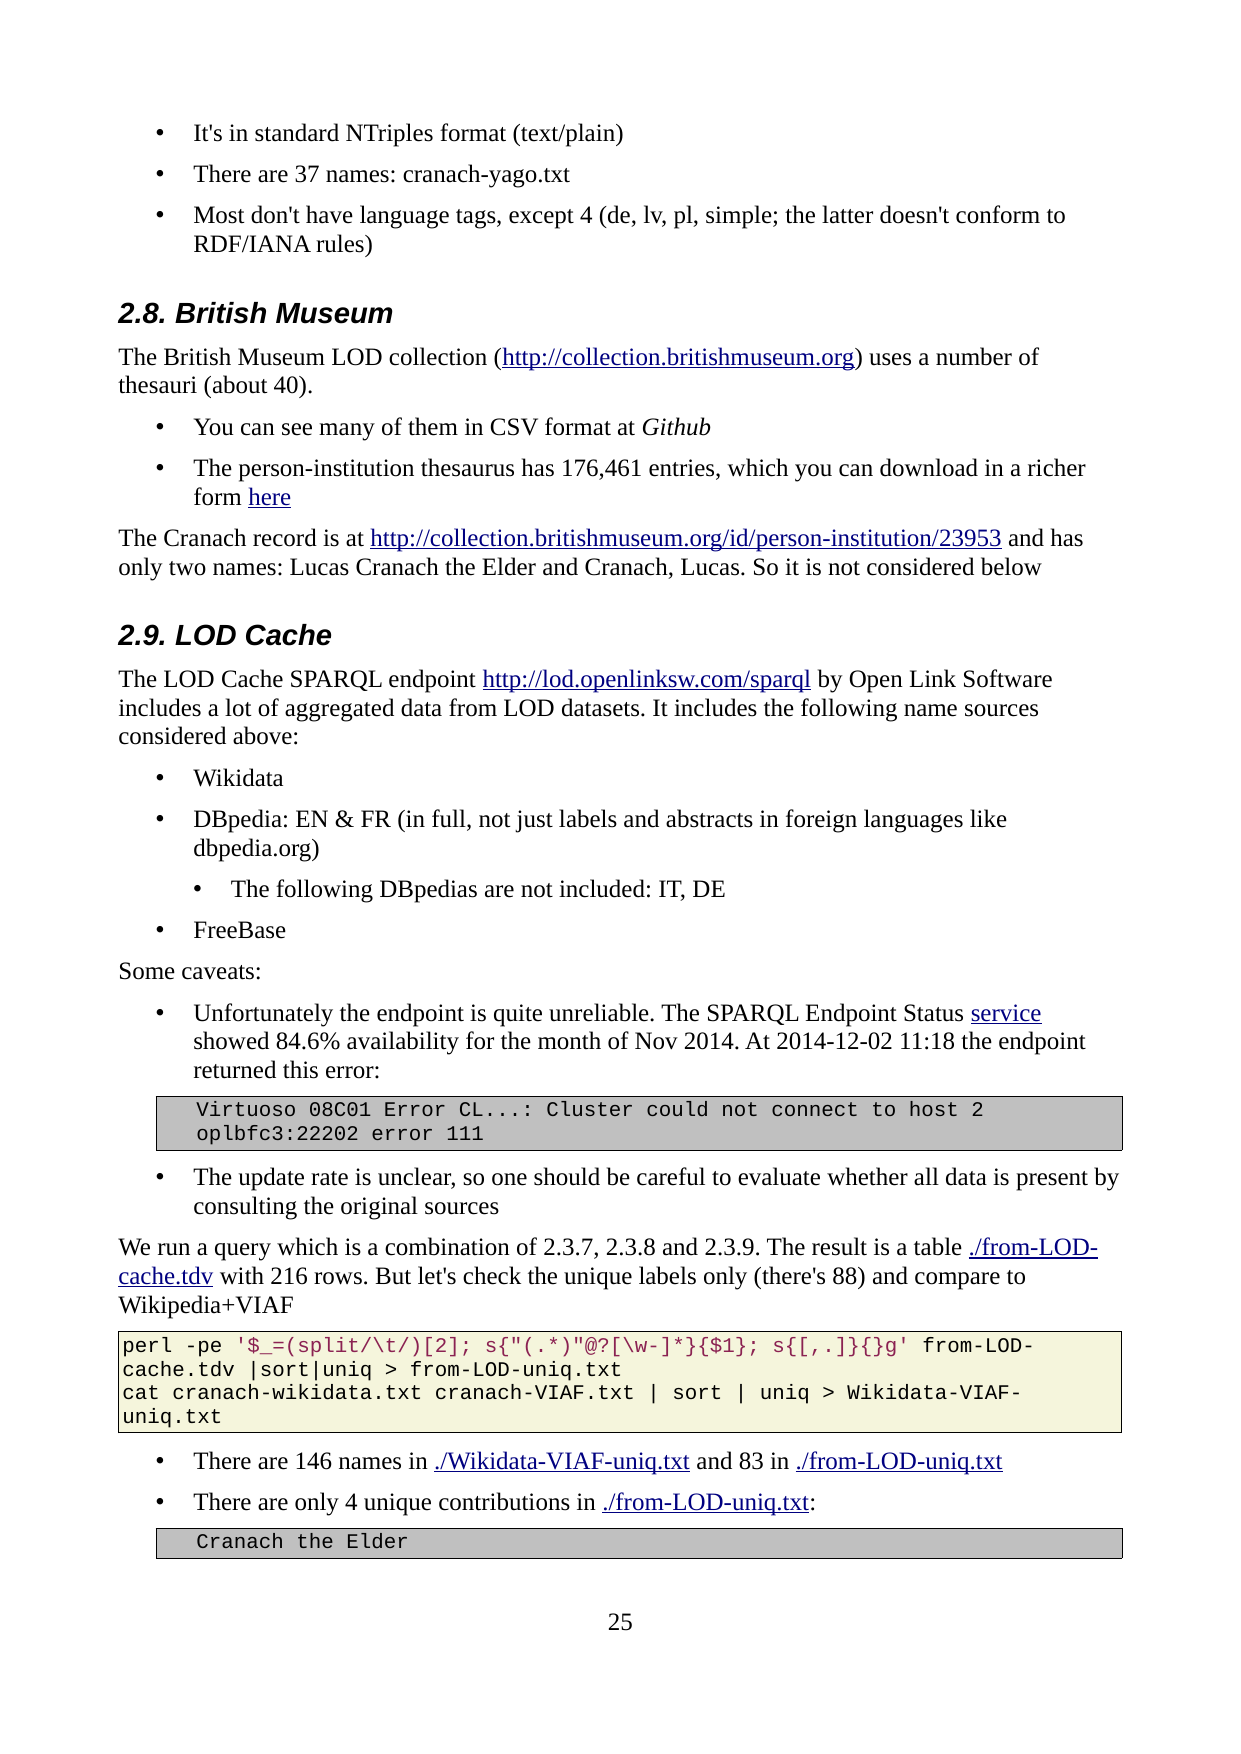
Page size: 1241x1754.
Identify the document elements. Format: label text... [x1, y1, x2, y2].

text The Cranach record is at http://collection.britishmuseum.org/id/person-institution/23953 and has only two names: Lucas Cranach the Elder and Cranach, Lucas. So it is not considered below [118, 523, 1122, 580]
text perl -pe '$_=(split/\t/)[2]; s{"(.*)"@?[\w-]*}{$1}; s{[,.]}{}g' from-LOD-cache.tdv |sort|uniq > from-LOD-uniq.txt [119, 1332, 1121, 1378]
text The British Museum LOD collection (http://collection.britishmuseum.org) uses a number of thesauri (about 40). [118, 342, 1122, 399]
list Virtuoso 08C01 Error CL...: Cluster could not connect to host 2 oplbfc3:22202 error 111 [157, 1097, 1122, 1150]
list There are 146 names in ./Wikidata-VIAF-uniq.txt and 83 in ./from-LOD-uniq.txt [156, 1446, 1122, 1474]
subtitle LOD Cache [118, 618, 1122, 651]
list You can see many of them in CSV format at Github [156, 412, 1122, 440]
subtitle British Museum [118, 296, 1122, 329]
list There are only 4 unique contributions in ./from-LOD-uniq.txt: [156, 1487, 1122, 1516]
list Cranach the Elder [157, 1529, 1122, 1558]
list Wikidata [156, 763, 1122, 791]
list It's in standard NTriples format (text/plain) [156, 118, 1122, 147]
text We run a query which is a combination of 2.3.7, 2.3.8 and 2.3.9. The result is a table ./from-LOD-cache.tdv with 216 rows. But let's check the unique labels only (there's 88) and compare to Wikipedia+VIAF [118, 1232, 1122, 1318]
list Most don't have language tags, except 4 (de, lv, pl, simple; the latter doesn't conform to RDF/IANA rules) [156, 201, 1122, 258]
list DBpedia: EN & FR (in full, not just labels and abstracts in foreign languages like dbpedia.org) [156, 804, 1122, 861]
text cat cranach-wikidata.txt cranach-VIAF.txt | sort | uniq > Wikidata-VIAF-uniq.txt [119, 1378, 1121, 1432]
list The update rate is unclear, so one should be careful to evaluate whether all data is present by consulting the original sources [156, 1162, 1122, 1220]
list There are 37 names: cranach-yago.txt [156, 159, 1122, 188]
text Some caveats: [118, 956, 1122, 985]
list Unfortunately the endpoint is quite unreliable. The SPARQL Endpoint Status service showed 84.6% availability for the month of Nov 2014. At 2014-12-02 11:18 the endpoint returned this error: [156, 998, 1122, 1084]
text The LOD Cache SPARQL endpoint http://lod.openlinksw.com/sparql by Open Link Software includes a lot of aggregated data from LOD datasets. It includes the following name sources considered above: [118, 664, 1122, 750]
list FreeBase [156, 915, 1122, 944]
list The following DBpedias are not included: IT, DE [193, 874, 1122, 903]
list The person-institution thesaurus has 176,461 entries, which you can download in a richer form here [156, 453, 1122, 510]
